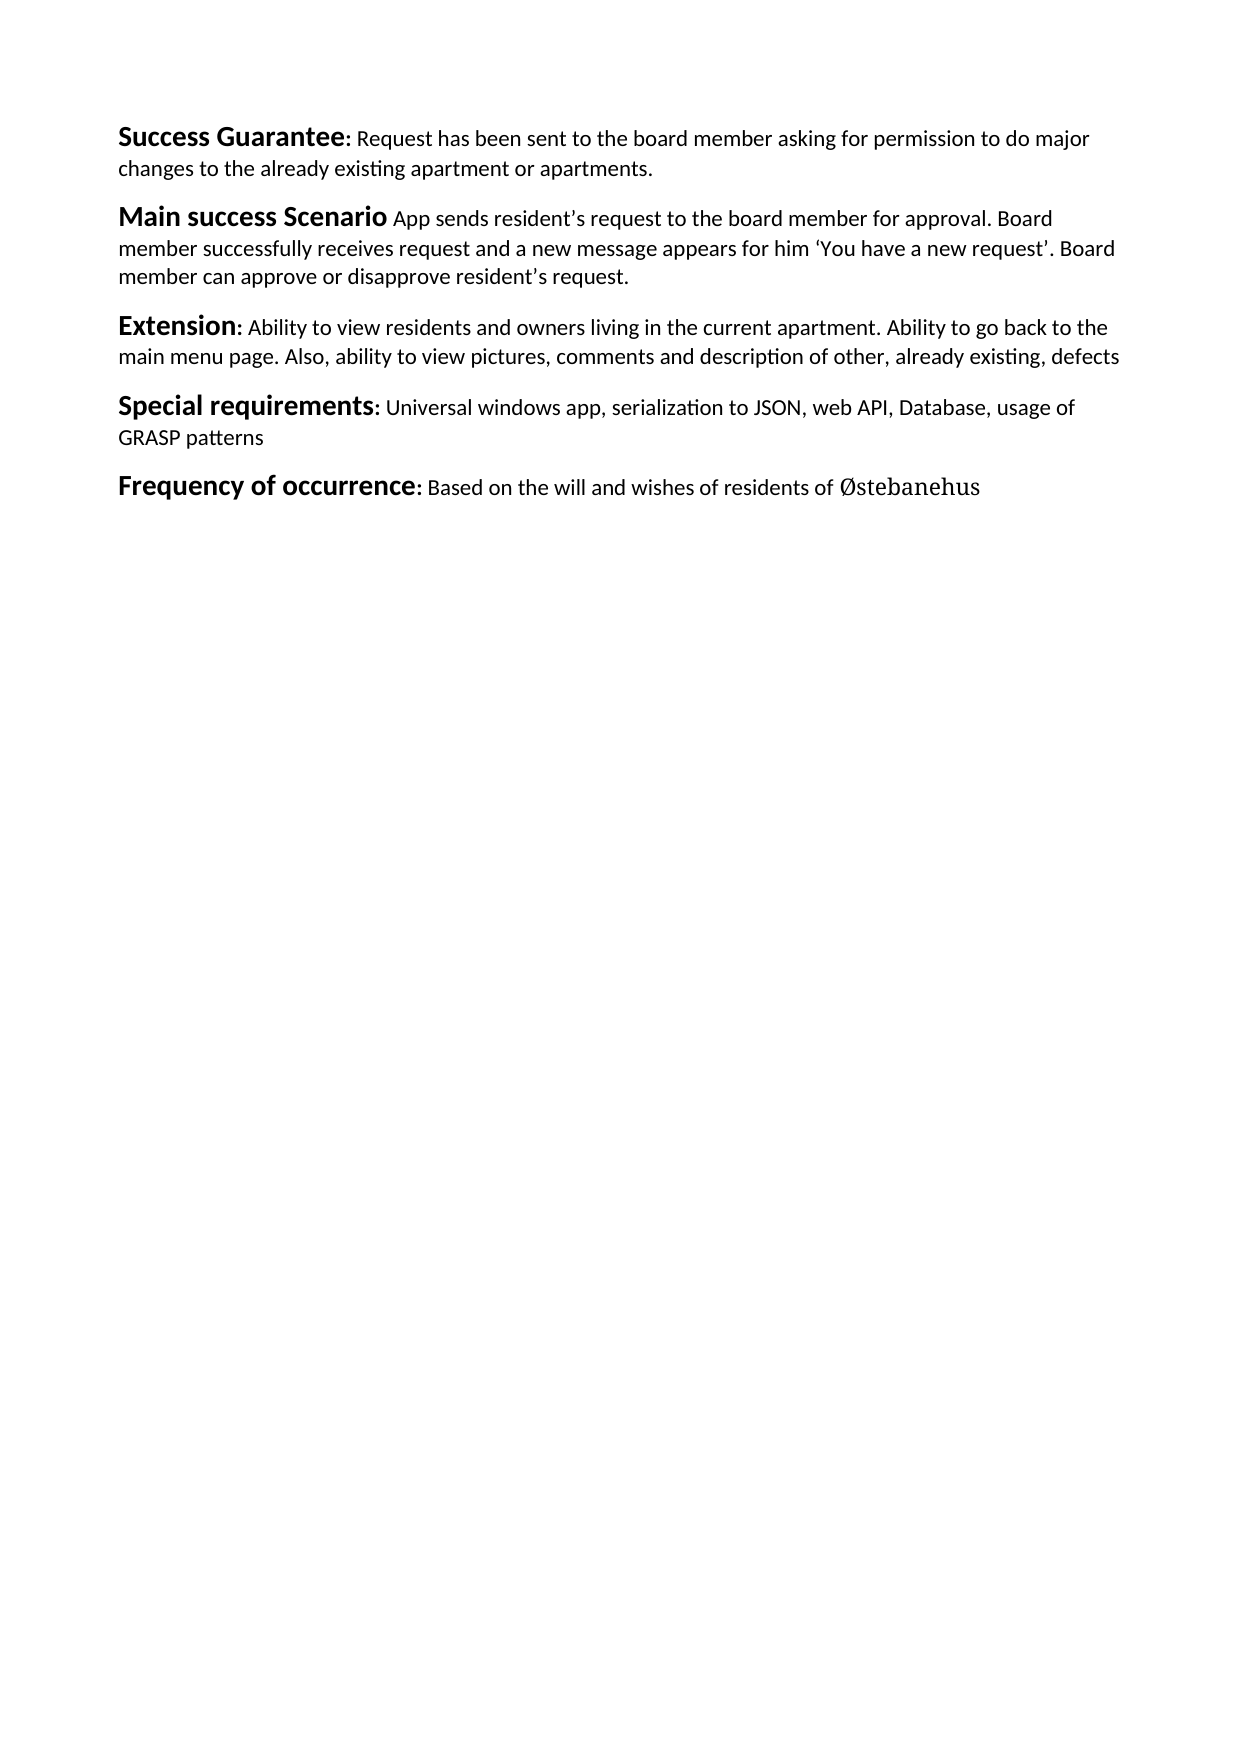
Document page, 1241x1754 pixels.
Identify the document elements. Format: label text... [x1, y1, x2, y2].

text Extension: Ability to view residents and owners living in the current apartment. Ability to go back to the main menu page. Also, ability to view pictures, comments and description of other, already existing, defects [118, 307, 1122, 370]
text Special requirements: Universal windows app, serialization to JSON, web API, Database, usage of GRASP patterns [118, 387, 1122, 451]
text Frequency of occurrence: Based on the will and wishes of residents of Østebanehus [118, 467, 1122, 503]
text Success Guarantee: Request has been sent to the board member asking for permission to do major changes to the already existing apartment or apartments. [118, 118, 1122, 182]
text Main success Scenario App sends resident’s request to the board member for approval. Board member successfully receives request and a new message appears for him ‘You have a new request’. Board member can approve or disapprove resident’s request. [118, 198, 1122, 290]
